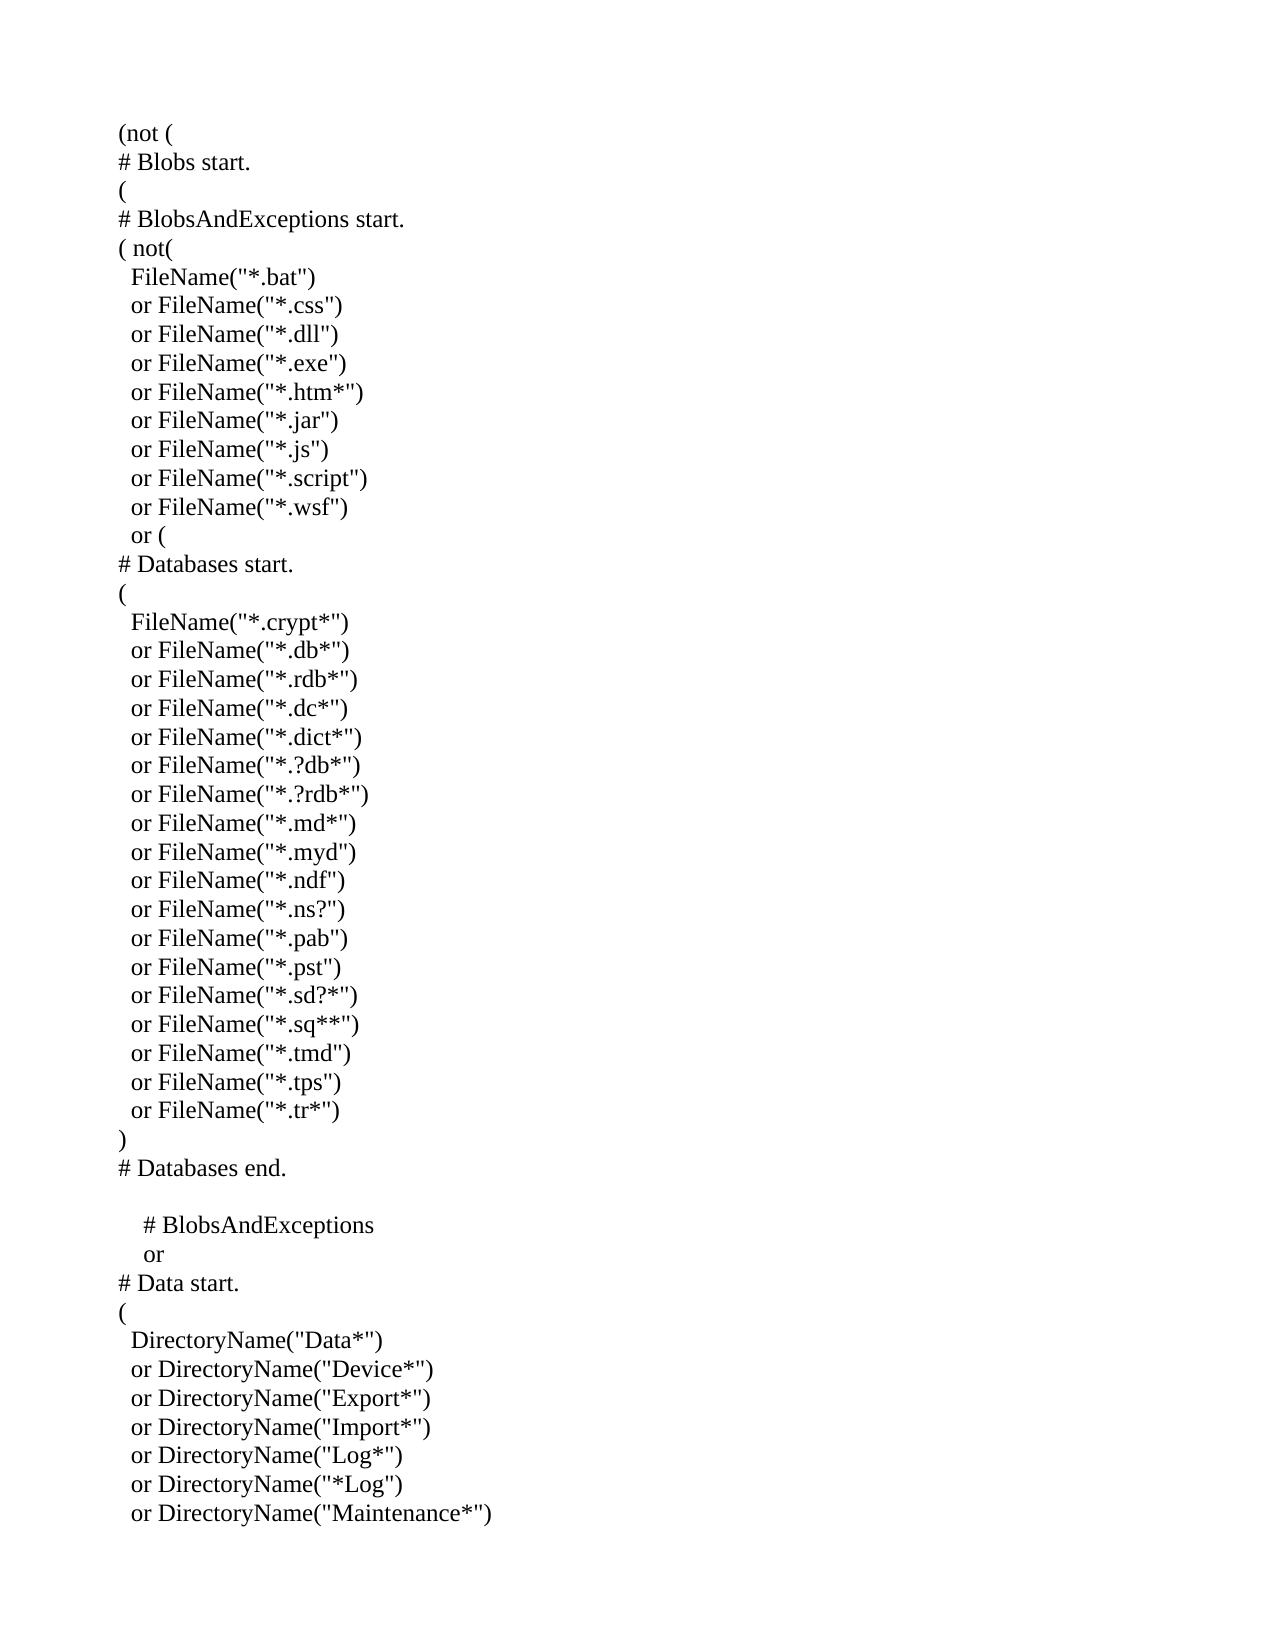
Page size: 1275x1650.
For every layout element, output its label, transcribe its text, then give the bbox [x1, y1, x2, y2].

text ( [118, 578, 1157, 607]
text or FileName("*.sd?*") [118, 981, 1157, 1009]
text or DirectoryName("Import*") [118, 1412, 1157, 1441]
text or DirectoryName("Device*") [118, 1354, 1157, 1383]
text or FileName("*.tr*") [118, 1096, 1157, 1124]
text or FileName("*.css") [118, 291, 1157, 319]
text or FileName("*.tps") [118, 1067, 1157, 1096]
text # Data start. [118, 1268, 1157, 1297]
text or FileName("*.pab") [118, 923, 1157, 952]
text # Databases end. [118, 1153, 1157, 1182]
text ( [118, 176, 1157, 204]
text or FileName("*.jar") [118, 406, 1157, 434]
text ) [118, 1124, 1157, 1153]
text or FileName("*.dll") [118, 319, 1157, 348]
text # Databases start. [118, 549, 1157, 578]
text or FileName("*.wsf") [118, 492, 1157, 521]
text or FileName("*.?rdb*") [118, 779, 1157, 808]
text or FileName("*.htm*") [118, 377, 1157, 406]
text FileName("*.bat") [118, 262, 1157, 291]
text or FileName("*.exe") [118, 348, 1157, 377]
text or FileName("*.ndf") [118, 866, 1157, 894]
text (not ( [118, 118, 1157, 147]
text FileName("*.crypt*") [118, 607, 1157, 636]
text or DirectoryName("Log*") [118, 1441, 1157, 1469]
text or ( [118, 521, 1157, 549]
text or FileName("*.?db*") [118, 751, 1157, 779]
text or FileName("*.dict*") [118, 722, 1157, 751]
text ( [118, 1297, 1157, 1326]
text ( not( [118, 233, 1157, 262]
text or FileName("*.md*") [118, 808, 1157, 837]
text or FileName("*.script") [118, 463, 1157, 492]
text or FileName("*.tmd") [118, 1038, 1157, 1067]
text # BlobsAndExceptions [118, 1211, 1157, 1239]
text # BlobsAndExceptions start. [118, 204, 1157, 233]
text or FileName("*.rdb*") [118, 664, 1157, 693]
text DirectoryName("Data*") [118, 1326, 1157, 1354]
text or FileName("*.js") [118, 434, 1157, 463]
text or FileName("*.dc*") [118, 693, 1157, 722]
text or FileName("*.ns?") [118, 894, 1157, 923]
text or [118, 1239, 1157, 1268]
text or FileName("*.pst") [118, 952, 1157, 981]
text or DirectoryName("*Log") [118, 1469, 1157, 1498]
text or DirectoryName("Export*") [118, 1383, 1157, 1412]
text or FileName("*.myd") [118, 837, 1157, 866]
text or DirectoryName("Maintenance*") [118, 1498, 1157, 1527]
text # Blobs start. [118, 147, 1157, 176]
text or FileName("*.db*") [118, 636, 1157, 664]
text or FileName("*.sq**") [118, 1009, 1157, 1038]
